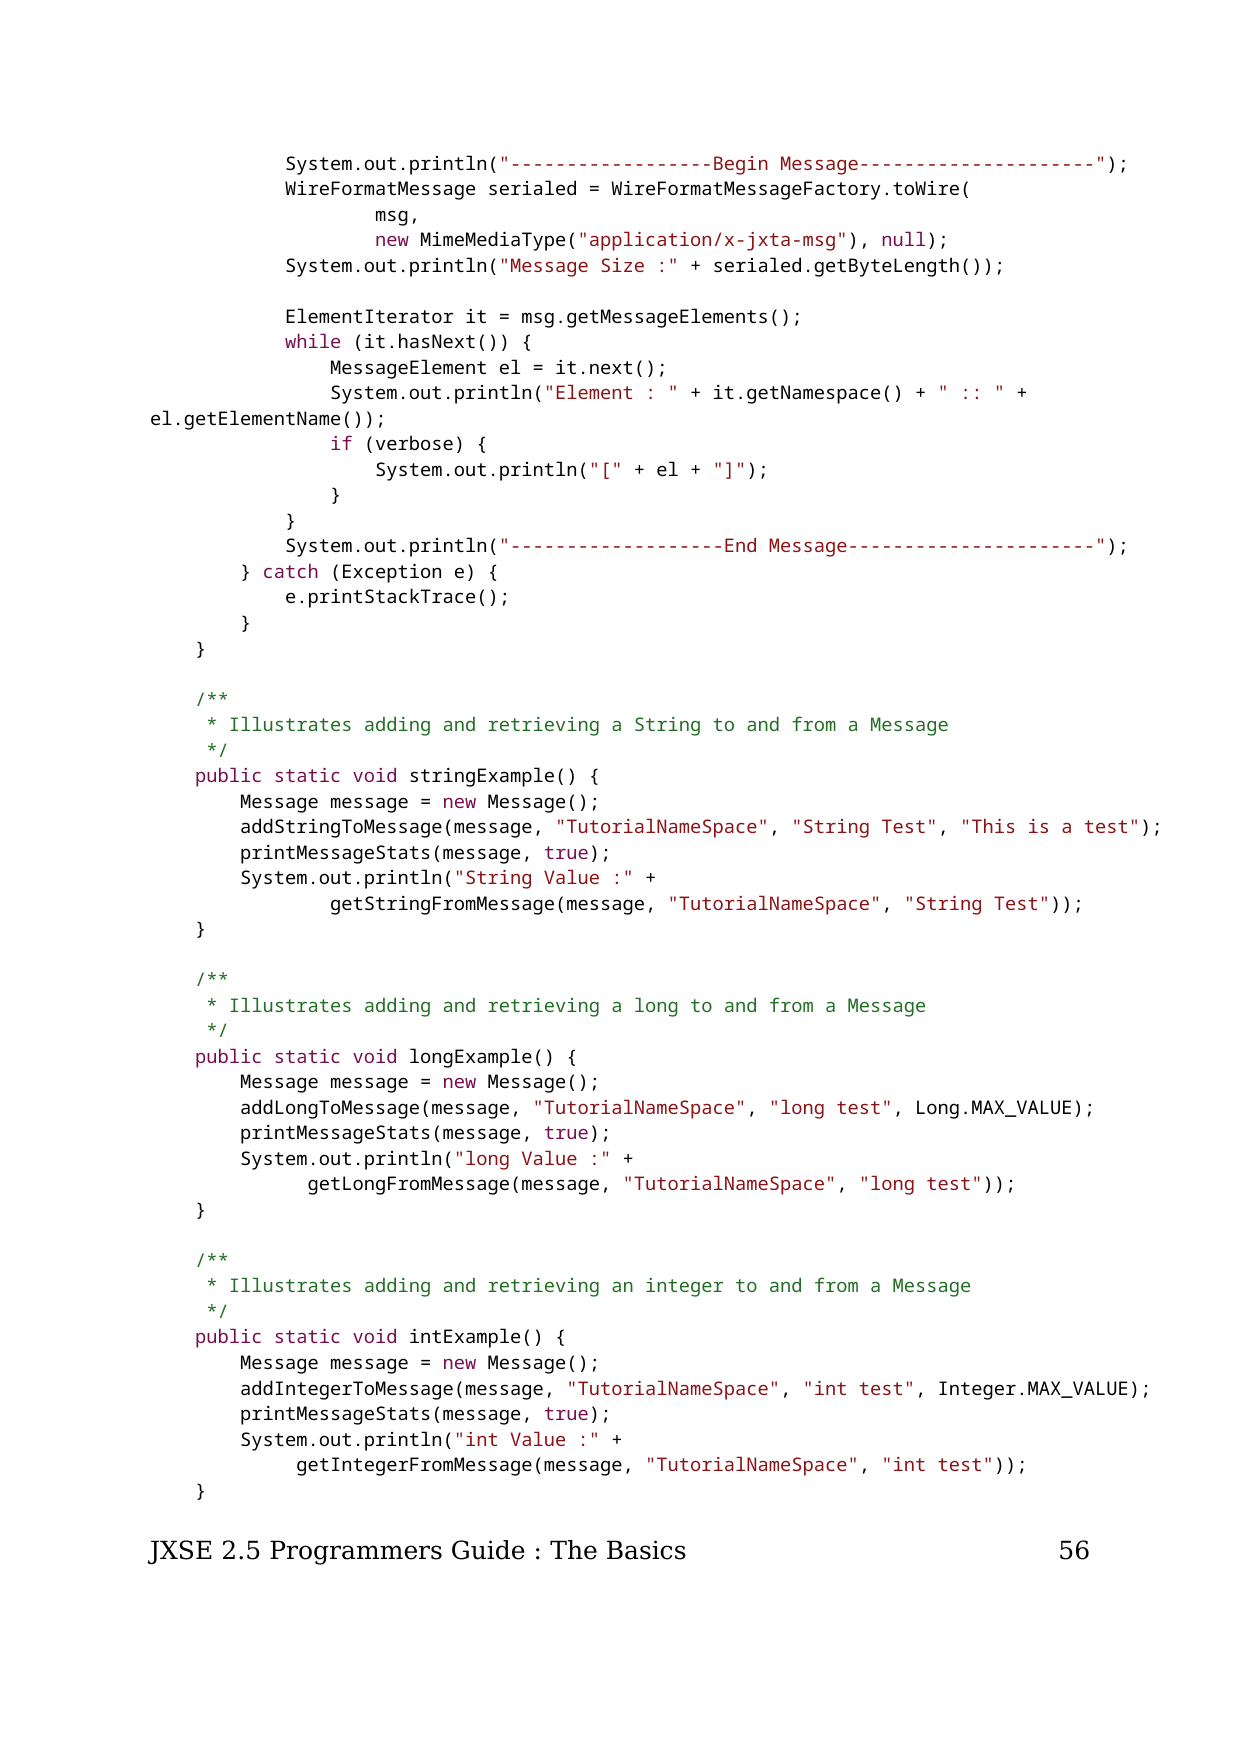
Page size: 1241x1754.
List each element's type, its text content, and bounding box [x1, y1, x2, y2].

text Message message = new Message(); [150, 1349, 1090, 1375]
text System.out.println("long Value :" + [150, 1145, 1090, 1171]
text } [150, 1477, 1090, 1503]
text addLongToMessage(message, "TutorialNameSpace", "long test", Long.MAX_VALUE); [150, 1094, 1220, 1120]
text addStringToMessage(message, "TutorialNameSpace", "String Test", "This is a test"); [150, 813, 1209, 839]
text } [150, 609, 1090, 635]
text getStringFromMessage(message, "TutorialNameSpace", "String Test")); [150, 890, 1090, 916]
text e.printStackTrace(); [150, 584, 1090, 609]
text new MimeMediaType("application/x-jxta-msg"), null); [150, 227, 1090, 252]
text Message message = new Message(); [150, 788, 1090, 813]
text System.out.println("-------------------End Message----------------------"); [150, 533, 1240, 558]
text System.out.println("int Value :" + [150, 1426, 1240, 1452]
text getIntegerFromMessage(message, "TutorialNameSpace", "int test")); [150, 1452, 1240, 1477]
text /** [150, 967, 1090, 992]
text */ [150, 1298, 1090, 1324]
text if (verbose) { [150, 431, 1090, 456]
text System.out.println("[" + el + "]"); [150, 456, 1090, 482]
text /** [150, 1247, 1090, 1273]
text } [150, 635, 1090, 660]
text WireFormatMessage serialed = WireFormatMessageFactory.toWire( [150, 176, 1090, 201]
text printMessageStats(message, true); [150, 1120, 1090, 1145]
text System.out.println("String Value :" + [150, 864, 1090, 890]
text Message message = new Message(); [150, 1069, 1090, 1094]
text } [150, 482, 1090, 507]
text printMessageStats(message, true); [150, 1401, 1090, 1426]
text public static void intExample() { [150, 1324, 1090, 1349]
text while (it.hasNext()) { [150, 329, 1090, 354]
text public static void longExample() { [150, 1043, 1090, 1069]
text */ [150, 1018, 1090, 1043]
text } [150, 916, 1090, 941]
text * Illustrates adding and retrieving a String to and from a Message [150, 711, 1090, 737]
text addIntegerToMessage(message, "TutorialNameSpace", "int test", Integer.MAX_VALUE); [150, 1375, 1228, 1401]
text * Illustrates adding and retrieving a long to and from a Message [150, 992, 1090, 1018]
text } [150, 507, 1090, 533]
text System.out.println("Element : " + it.getNamespace() + " :: " + el.getElementName()); [150, 380, 1090, 431]
text } [150, 1196, 1090, 1222]
text System.out.println("Message Size :" + serialed.getByteLength()); [150, 252, 1090, 278]
text MessageElement el = it.next(); [150, 354, 1090, 380]
text getLongFromMessage(message, "TutorialNameSpace", "long test")); [150, 1171, 1090, 1196]
text * Illustrates adding and retrieving an integer to and from a Message [150, 1273, 1090, 1298]
text ElementIterator it = msg.getMessageElements(); [150, 303, 1090, 329]
text /** [150, 686, 1090, 711]
text */ [150, 737, 1090, 762]
text System.out.println("------------------Begin Message---------------------"); [150, 150, 1190, 176]
text public static void stringExample() { [150, 762, 1090, 788]
text } catch (Exception e) { [150, 558, 1090, 584]
text printMessageStats(message, true); [150, 839, 1090, 864]
text msg, [150, 201, 1090, 227]
